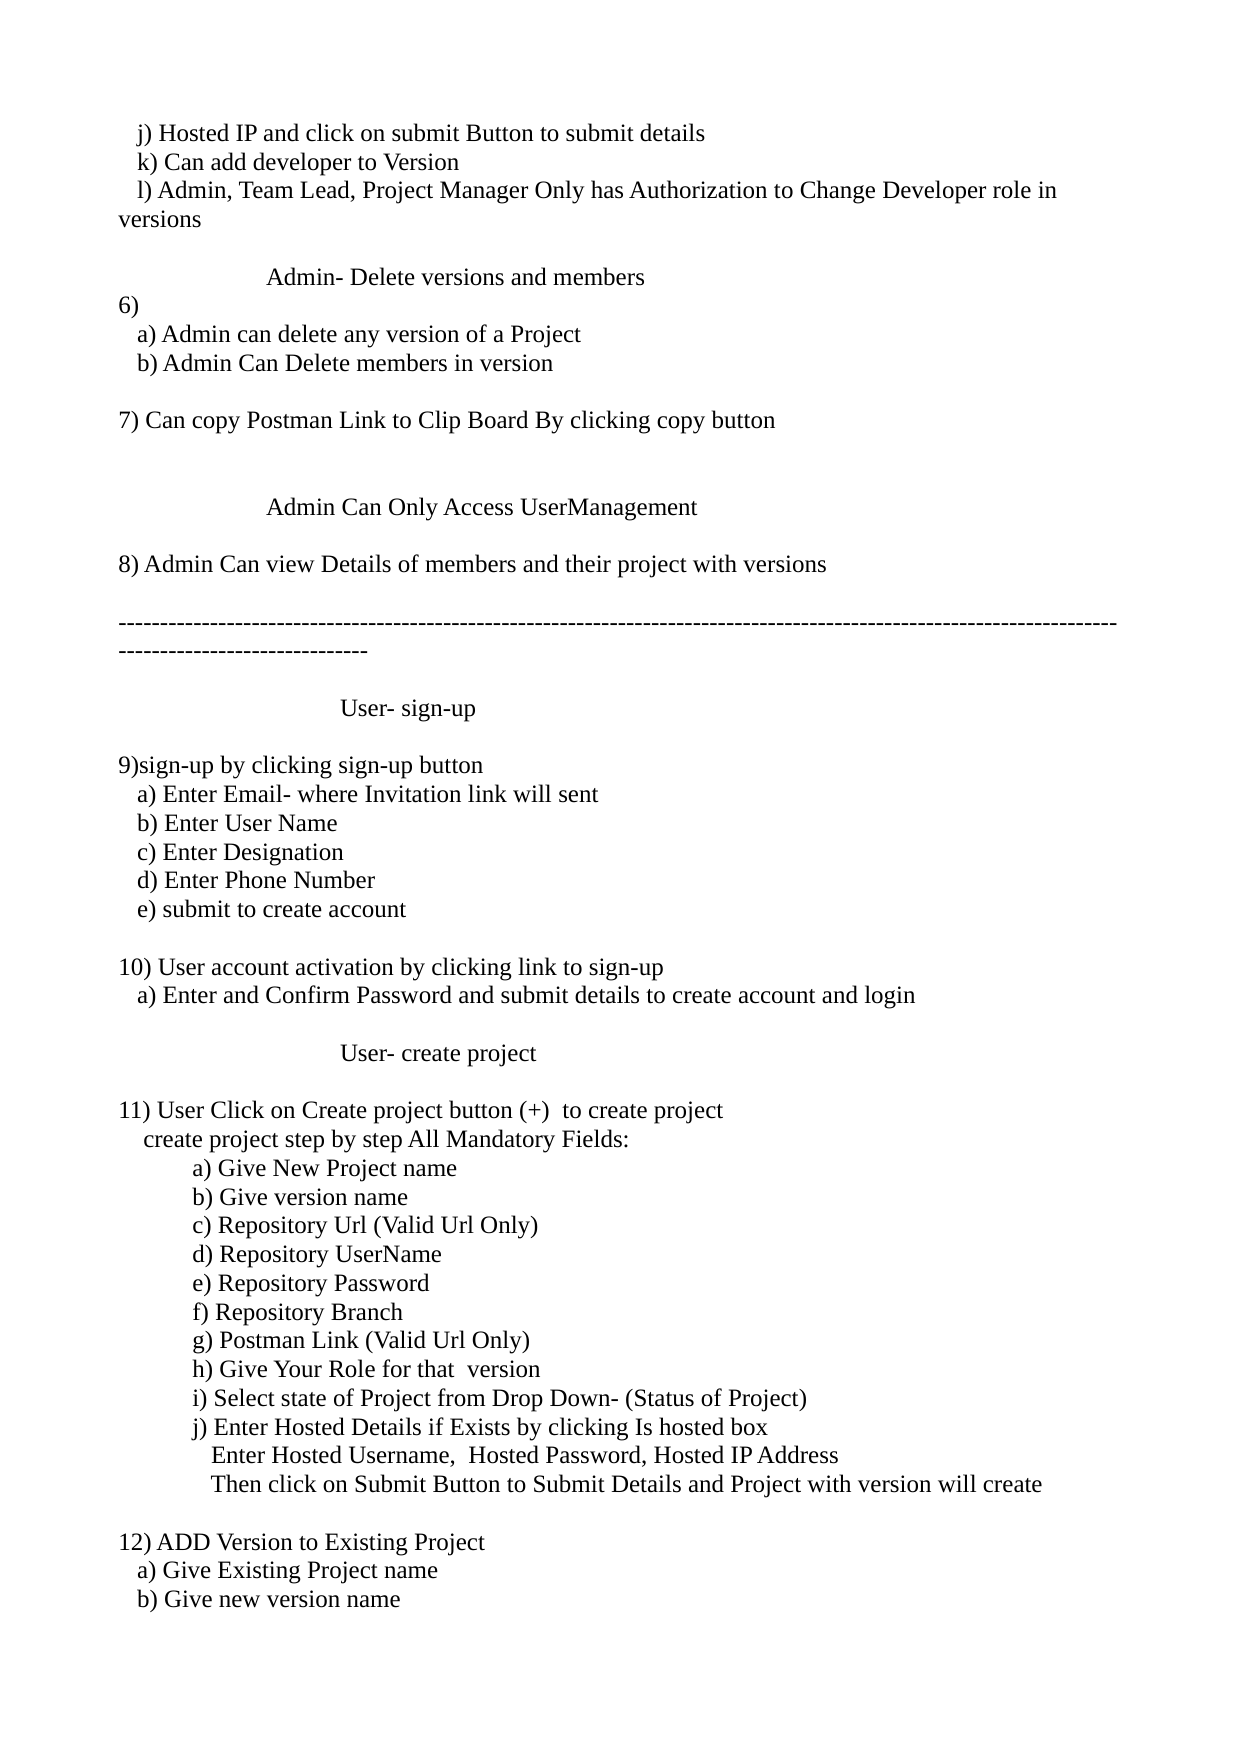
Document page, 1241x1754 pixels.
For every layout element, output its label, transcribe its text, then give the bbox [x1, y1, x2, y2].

text d) Enter Phone Number [118, 866, 1122, 894]
text c) Repository Url (Valid Url Only) [118, 1211, 1122, 1239]
text Then click on Submit Button to Submit Details and Project with version will create [118, 1469, 1122, 1498]
text b) Enter User Name [118, 808, 1122, 837]
text 6) [118, 291, 1122, 319]
text j) Enter Hosted Details if Exists by clicking Is hosted box [118, 1412, 1122, 1441]
text c) Enter Designation [118, 837, 1122, 866]
text 7) Can copy Postman Link to Clip Board By clicking copy button [118, 406, 1122, 434]
text a) Give Existing Project name [118, 1556, 1122, 1584]
text h) Give Your Role for that version [118, 1354, 1122, 1383]
text g) Postman Link (Valid Url Only) [118, 1326, 1122, 1354]
text d) Repository UserName [118, 1239, 1122, 1268]
text 12) ADD Version to Existing Project [118, 1527, 1122, 1556]
text i) Select state of Project from Drop Down- (Status of Project) [118, 1383, 1122, 1412]
text 10) User account activation by clicking link to sign-up [118, 952, 1122, 981]
text Enter Hosted Username, Hosted Password, Hosted IP Address [118, 1441, 1122, 1469]
text a) Enter Email- where Invitation link will sent [118, 779, 1122, 808]
text Admin Can Only Access UserManagement [118, 492, 1122, 521]
text j) Hosted IP and click on submit Button to submit details [118, 118, 1122, 147]
text e) Repository Password [118, 1268, 1122, 1297]
text create project step by step All Mandatory Fields: [118, 1124, 1122, 1153]
text 8) Admin Can view Details of members and their project with versions [118, 549, 1122, 578]
text User- create project [118, 1038, 1122, 1067]
text 11) User Click on Create project button (+) to create project [118, 1096, 1122, 1124]
text e) submit to create account [118, 894, 1122, 923]
text l) Admin, Team Lead, Project Manager Only has Authorization to Change Developer role in versions [118, 176, 1122, 233]
text a) Admin can delete any version of a Project [118, 319, 1122, 348]
text Admin- Delete versions and members [118, 262, 1122, 291]
text User- sign-up [118, 693, 1122, 722]
text a) Give New Project name [118, 1153, 1122, 1182]
text k) Can add developer to Version [118, 147, 1122, 176]
text ------------------------------------------------------------------------------------------------------------------------------------------------------ [118, 607, 1122, 664]
text b) Give version name [118, 1182, 1122, 1211]
text b) Give new version name [118, 1584, 1122, 1613]
text b) Admin Can Delete members in version [118, 348, 1122, 377]
text 9)sign-up by clicking sign-up button [118, 751, 1122, 779]
text a) Enter and Confirm Password and submit details to create account and login [118, 981, 1122, 1009]
text f) Repository Branch [118, 1297, 1122, 1326]
